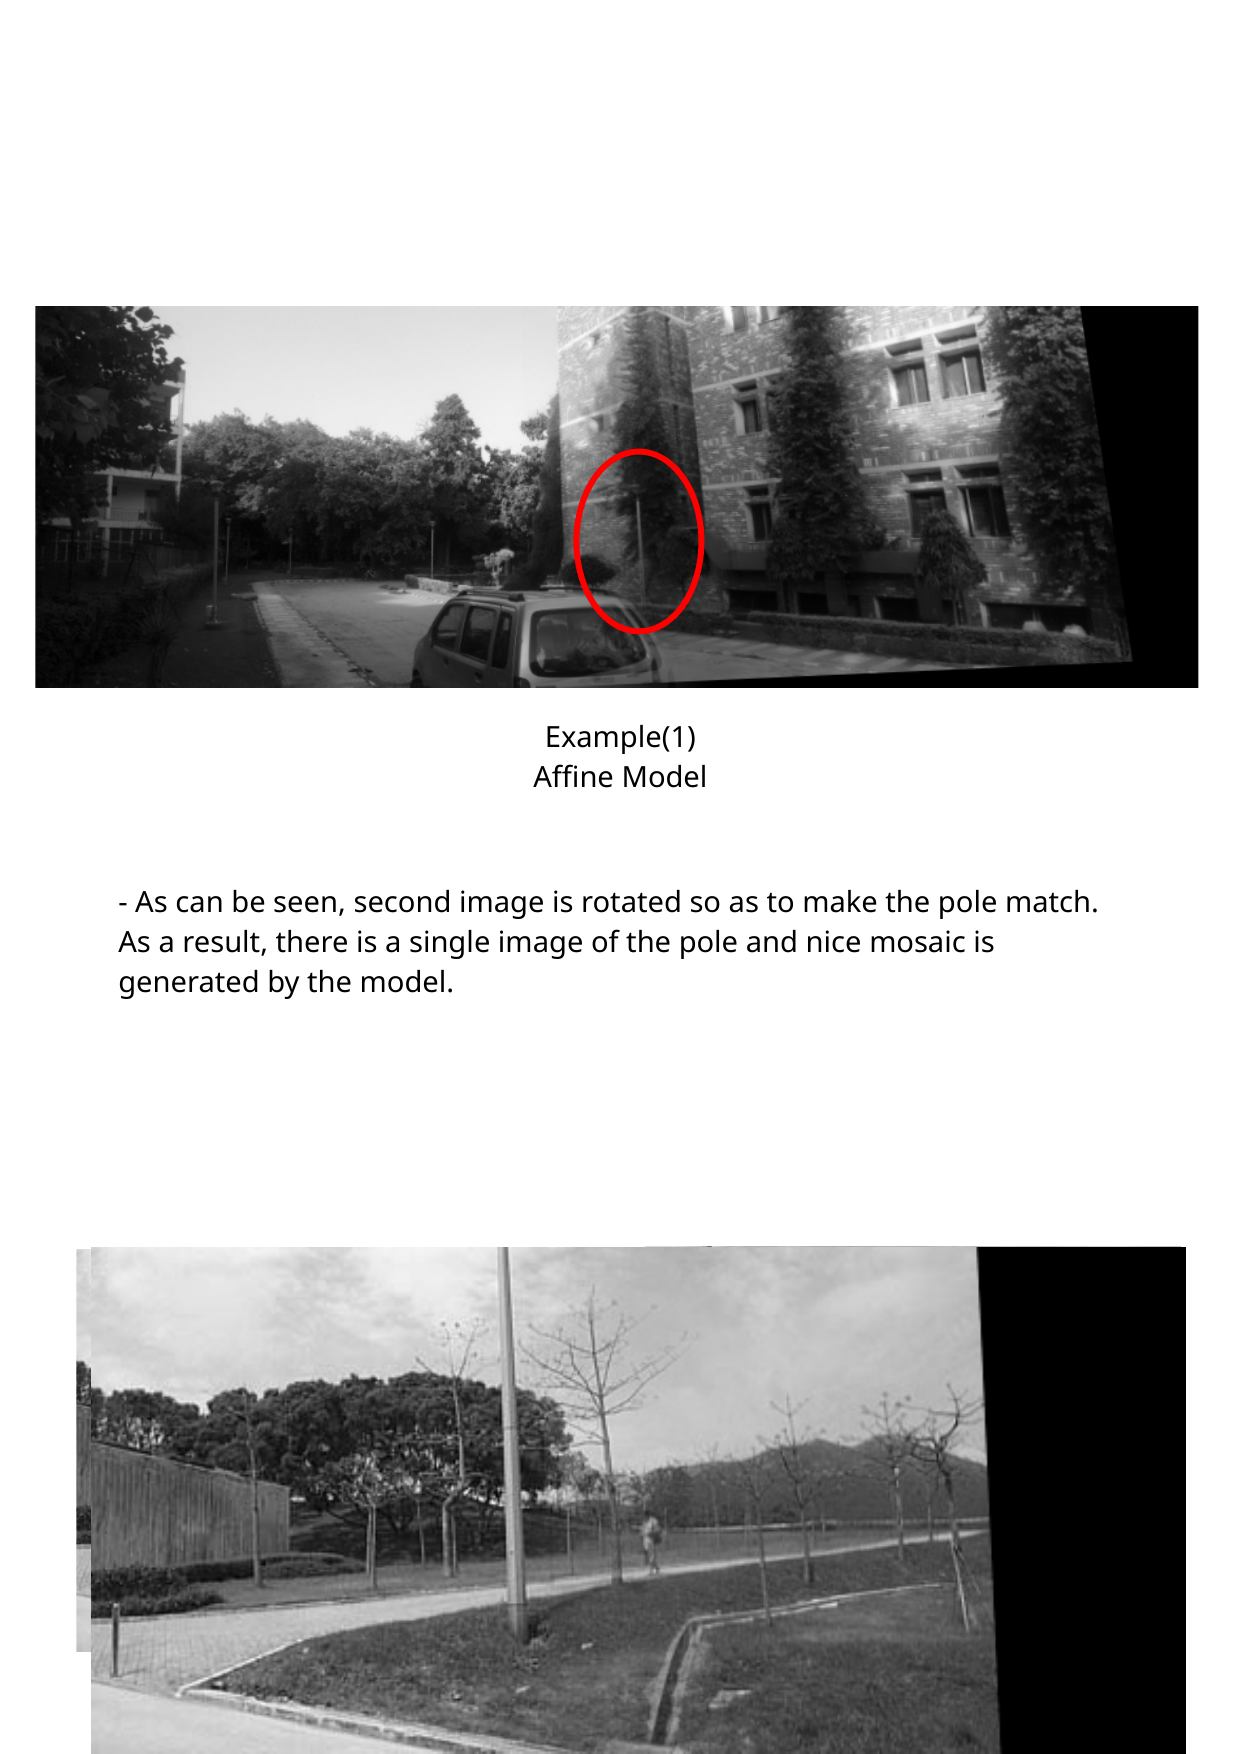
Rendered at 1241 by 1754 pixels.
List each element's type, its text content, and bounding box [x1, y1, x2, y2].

text Example(1) [118, 716, 1122, 756]
picture [76, 1246, 1186, 1754]
text Affine Model [118, 756, 1122, 796]
text - As can be seen, second image is rotated so as to make the pole match. As a result, there is a single image of the pole and nice mosaic is generated by the model. [118, 882, 1122, 1001]
picture [35, 306, 1199, 688]
